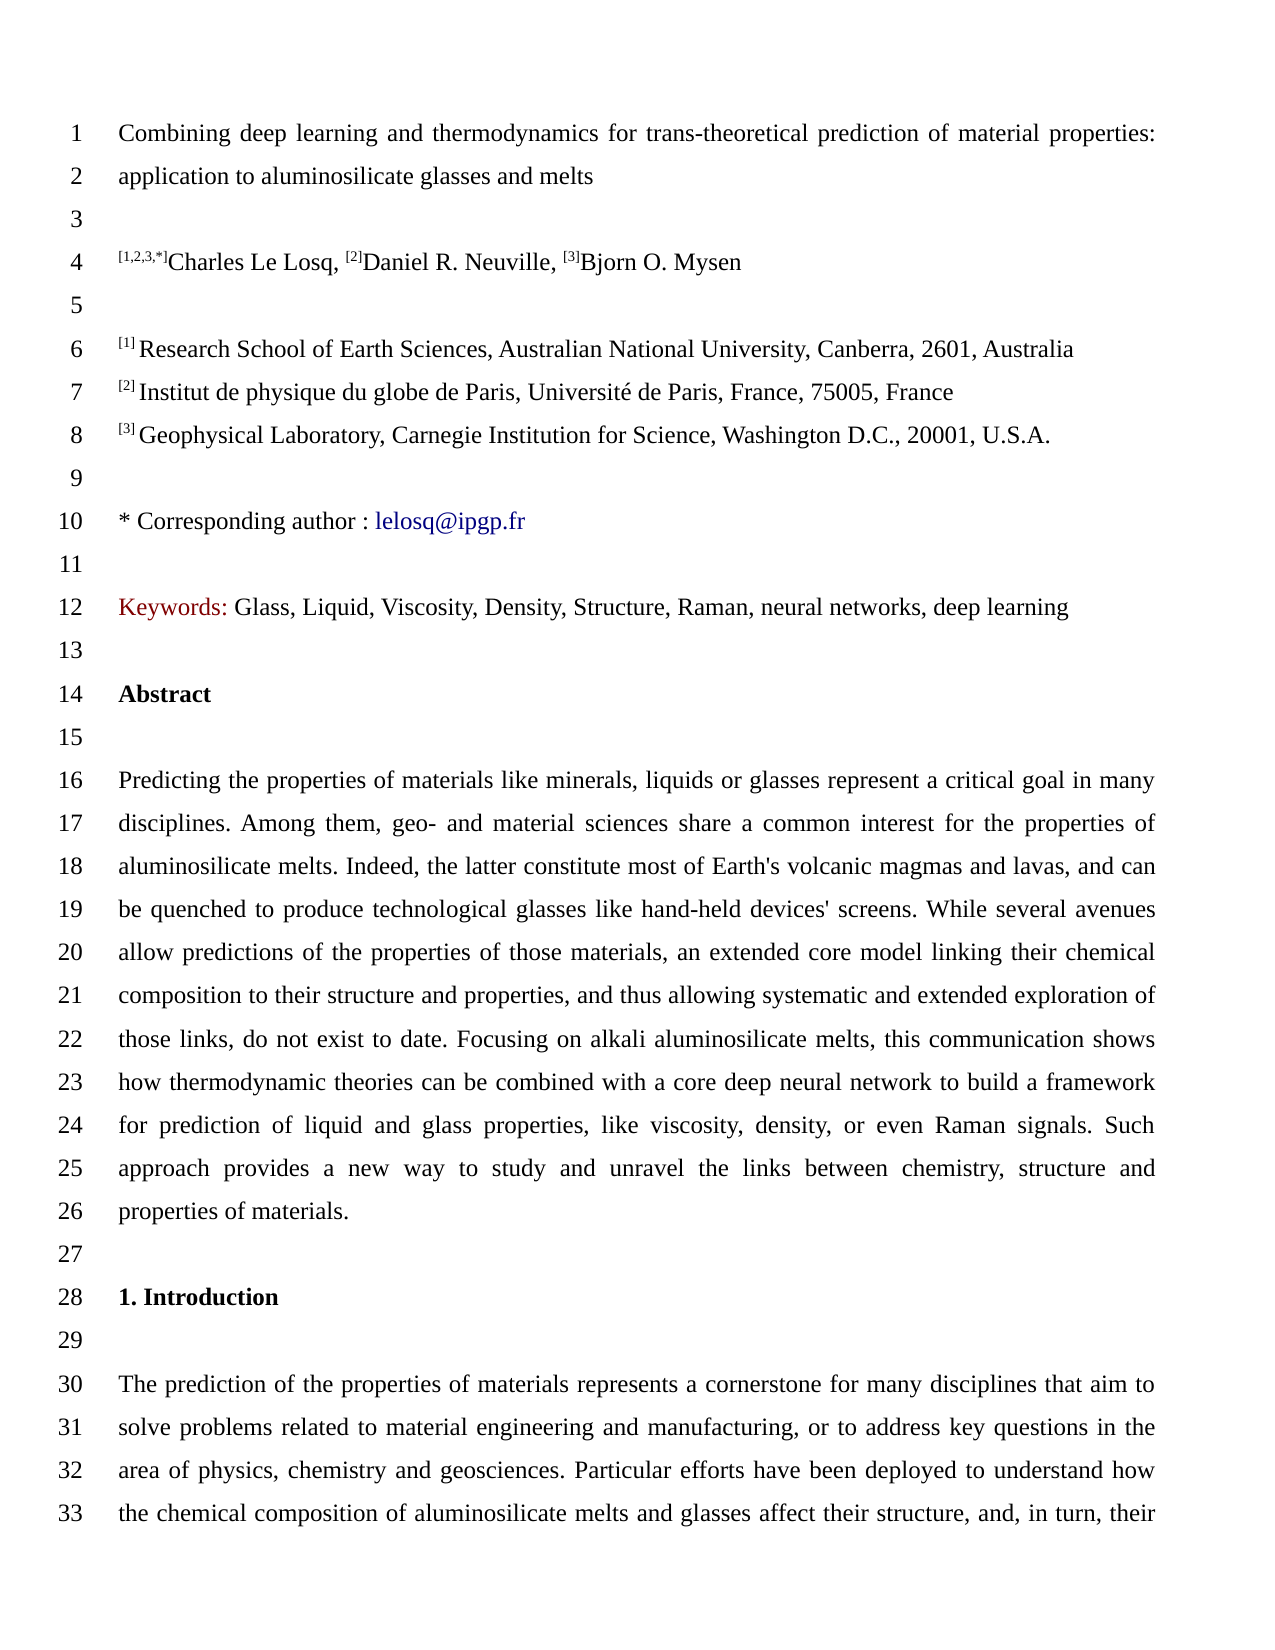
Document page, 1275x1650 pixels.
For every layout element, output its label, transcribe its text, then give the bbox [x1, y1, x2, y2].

text Keywords: Glass, Liquid, Viscosity, Density, Structure, Raman, neural networks, deep learning [118, 592, 1157, 621]
text Combining deep learning and thermodynamics for trans-theoretical prediction of material properties: application to aluminosilicate glasses and melts [118, 118, 1157, 190]
text [2] Institut de physique du globe de Paris, Université de Paris, France, 75005, France [118, 377, 1157, 406]
text * Corresponding author : lelosq@ipgp.fr [118, 506, 1157, 535]
text [1] Research School of Earth Sciences, Australian National University, Canberra, 2601, Australia [118, 334, 1157, 362]
text 1. Introduction [118, 1282, 1157, 1311]
text [3] Geophysical Laboratory, Carnegie Institution for Science, Washington D.C., 20001, U.S.A. [118, 420, 1157, 449]
text The prediction of the properties of materials represents a cornerstone for many disciplines that aim to solve problems related to material engineering and manufacturing, or to address key questions in the area of physics, chemistry and geosciences. Particular efforts have been deployed to understand how the chemical composition of aluminosilicate melts and glasses affect their structure, and, in turn, their [118, 1369, 1157, 1527]
text Predicting the properties of materials like minerals, liquids or glasses represent a critical goal in many disciplines. Among them, geo- and material sciences share a common interest for the properties of aluminosilicate melts. Indeed, the latter constitute most of Earth's volcanic magmas and lavas, and can be quenched to produce technological glasses like hand-held devices' screens. While several avenues allow predictions of the properties of those materials, an extended core model linking their chemical composition to their structure and properties, and thus allowing systematic and extended exploration of those links, do not exist to date. Focusing on alkali aluminosilicate melts, this communication shows how thermodynamic theories can be combined with a core deep neural network to build a framework for prediction of liquid and glass properties, like viscosity, density, or even Raman signals. Such approach provides a new way to study and unravel the links between chemistry, structure and properties of materials. [118, 765, 1157, 1225]
text Abstract [118, 679, 1157, 707]
text [1,2,3,*]Charles Le Losq, [2]Daniel R. Neuville, [3]Bjorn O. Mysen [118, 247, 1157, 276]
